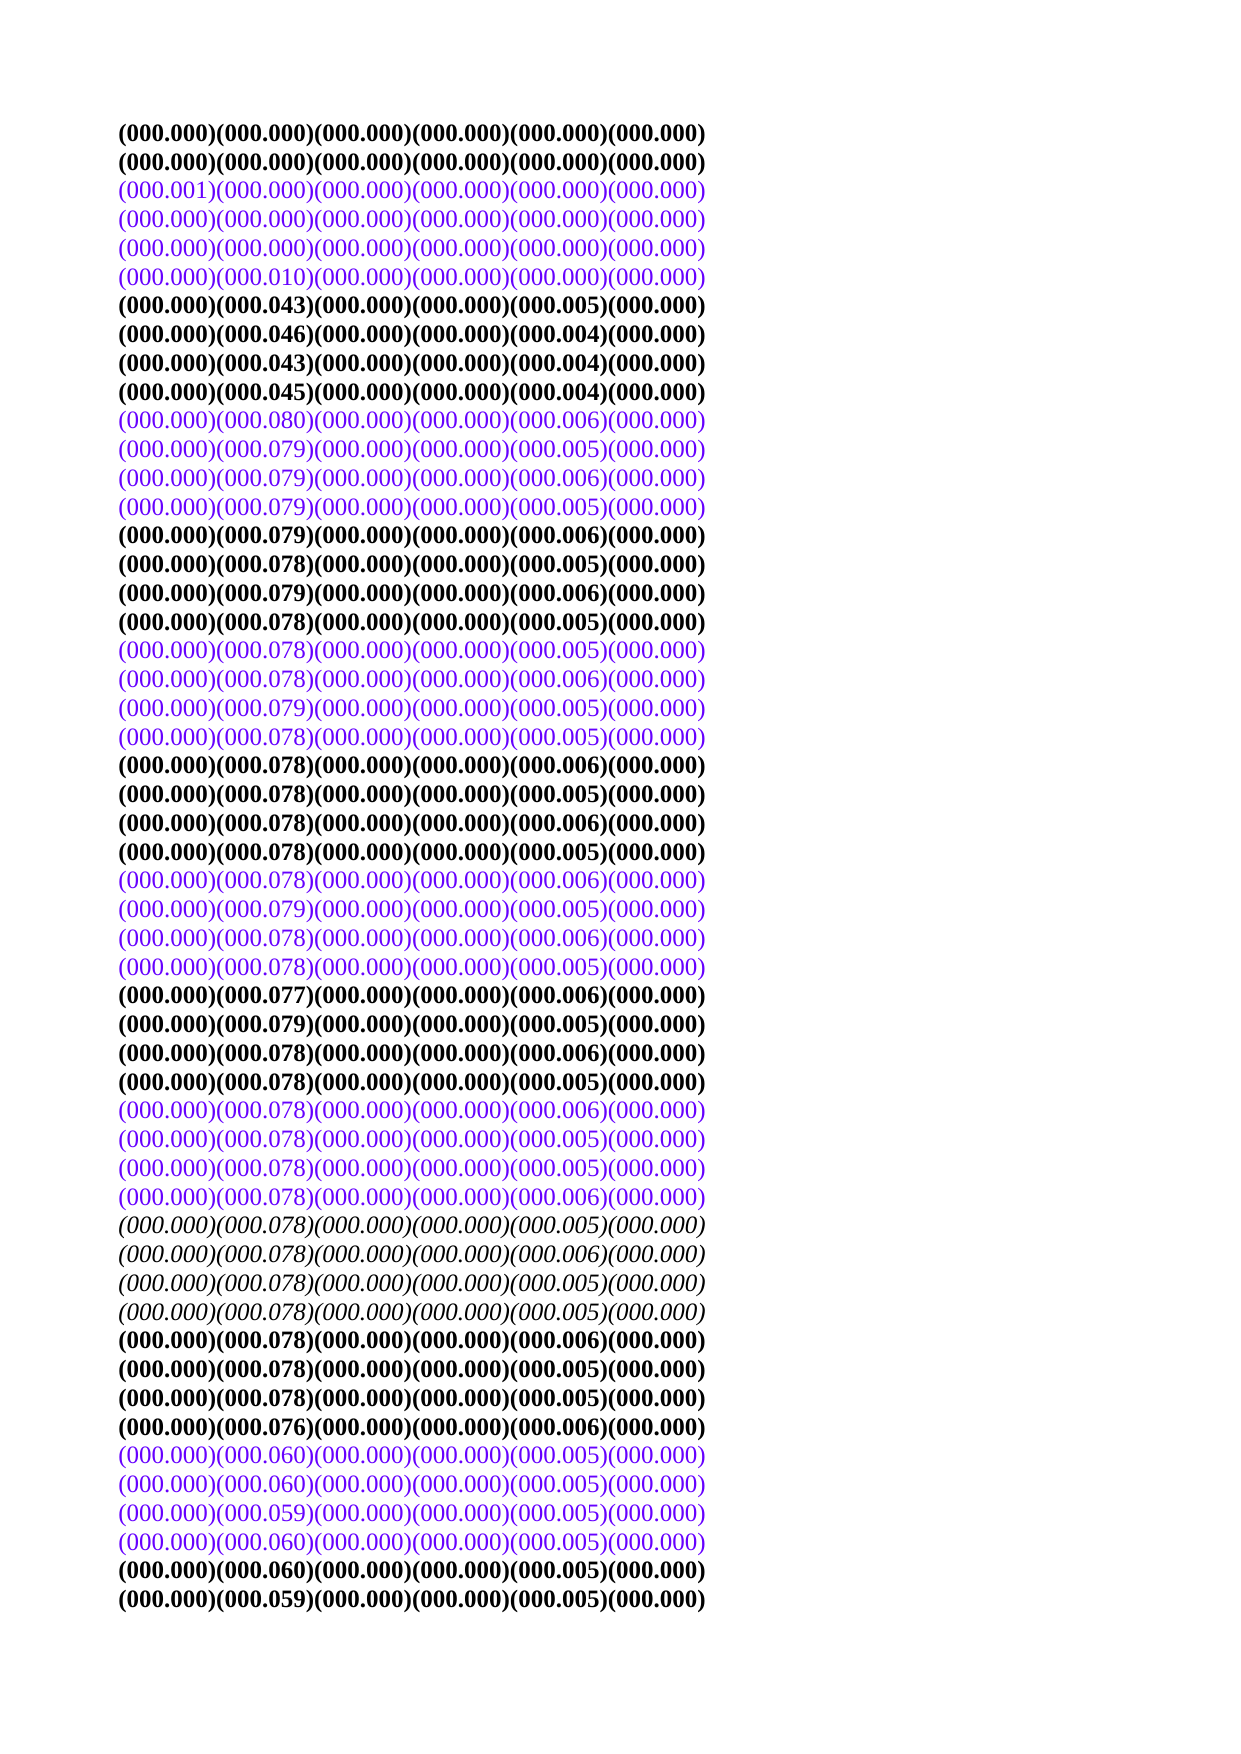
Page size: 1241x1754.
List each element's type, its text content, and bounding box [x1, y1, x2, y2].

text (000.000)(000.078)(000.000)(000.000)(000.006)(000.000) [118, 1239, 1122, 1268]
text (000.000)(000.000)(000.000)(000.000)(000.000)(000.000) [118, 118, 1122, 147]
text (000.000)(000.078)(000.000)(000.000)(000.005)(000.000) [118, 1124, 1122, 1153]
text (000.000)(000.046)(000.000)(000.000)(000.004)(000.000) [118, 319, 1122, 348]
text (000.000)(000.078)(000.000)(000.000)(000.005)(000.000) [118, 1383, 1122, 1412]
text (000.000)(000.078)(000.000)(000.000)(000.005)(000.000) [118, 549, 1122, 578]
text (000.000)(000.079)(000.000)(000.000)(000.005)(000.000) [118, 492, 1122, 521]
text (000.000)(000.078)(000.000)(000.000)(000.005)(000.000) [118, 1354, 1122, 1383]
text (000.000)(000.078)(000.000)(000.000)(000.006)(000.000) [118, 866, 1122, 894]
text (000.000)(000.079)(000.000)(000.000)(000.005)(000.000) [118, 894, 1122, 923]
text (000.000)(000.060)(000.000)(000.000)(000.005)(000.000) [118, 1469, 1122, 1498]
text (000.000)(000.078)(000.000)(000.000)(000.006)(000.000) [118, 1038, 1122, 1067]
text (000.000)(000.043)(000.000)(000.000)(000.004)(000.000) [118, 348, 1122, 377]
text (000.000)(000.078)(000.000)(000.000)(000.005)(000.000) [118, 607, 1122, 636]
text (000.000)(000.078)(000.000)(000.000)(000.005)(000.000) [118, 1153, 1122, 1182]
text (000.000)(000.078)(000.000)(000.000)(000.005)(000.000) [118, 779, 1122, 808]
text (000.000)(000.078)(000.000)(000.000)(000.005)(000.000) [118, 1268, 1122, 1297]
text (000.000)(000.078)(000.000)(000.000)(000.006)(000.000) [118, 751, 1122, 779]
text (000.000)(000.060)(000.000)(000.000)(000.005)(000.000) [118, 1556, 1122, 1584]
text (000.001)(000.000)(000.000)(000.000)(000.000)(000.000) [118, 176, 1122, 204]
text (000.000)(000.078)(000.000)(000.000)(000.006)(000.000) [118, 1326, 1122, 1354]
text (000.000)(000.077)(000.000)(000.000)(000.006)(000.000) [118, 981, 1122, 1009]
text (000.000)(000.080)(000.000)(000.000)(000.006)(000.000) [118, 406, 1122, 434]
text (000.000)(000.078)(000.000)(000.000)(000.005)(000.000) [118, 952, 1122, 981]
text (000.000)(000.045)(000.000)(000.000)(000.004)(000.000) [118, 377, 1122, 406]
text (000.000)(000.000)(000.000)(000.000)(000.000)(000.000) [118, 233, 1122, 262]
text (000.000)(000.043)(000.000)(000.000)(000.005)(000.000) [118, 291, 1122, 319]
text (000.000)(000.060)(000.000)(000.000)(000.005)(000.000) [118, 1441, 1122, 1469]
text (000.000)(000.000)(000.000)(000.000)(000.000)(000.000) [118, 204, 1122, 233]
text (000.000)(000.078)(000.000)(000.000)(000.005)(000.000) [118, 722, 1122, 751]
text (000.000)(000.059)(000.000)(000.000)(000.005)(000.000) [118, 1584, 1122, 1613]
text (000.000)(000.079)(000.000)(000.000)(000.005)(000.000) [118, 693, 1122, 722]
text (000.000)(000.078)(000.000)(000.000)(000.006)(000.000) [118, 1096, 1122, 1124]
text (000.000)(000.060)(000.000)(000.000)(000.005)(000.000) [118, 1527, 1122, 1556]
text (000.000)(000.079)(000.000)(000.000)(000.005)(000.000) [118, 1009, 1122, 1038]
text (000.000)(000.078)(000.000)(000.000)(000.005)(000.000) [118, 1297, 1122, 1326]
text (000.000)(000.079)(000.000)(000.000)(000.006)(000.000) [118, 521, 1122, 549]
text (000.000)(000.079)(000.000)(000.000)(000.005)(000.000) [118, 434, 1122, 463]
text (000.000)(000.078)(000.000)(000.000)(000.006)(000.000) [118, 808, 1122, 837]
text (000.000)(000.059)(000.000)(000.000)(000.005)(000.000) [118, 1498, 1122, 1527]
text (000.000)(000.078)(000.000)(000.000)(000.005)(000.000) [118, 1067, 1122, 1096]
text (000.000)(000.078)(000.000)(000.000)(000.006)(000.000) [118, 664, 1122, 693]
text (000.000)(000.010)(000.000)(000.000)(000.000)(000.000) [118, 262, 1122, 291]
text (000.000)(000.000)(000.000)(000.000)(000.000)(000.000) [118, 147, 1122, 176]
text (000.000)(000.076)(000.000)(000.000)(000.006)(000.000) [118, 1412, 1122, 1441]
text (000.000)(000.078)(000.000)(000.000)(000.005)(000.000) [118, 837, 1122, 866]
text (000.000)(000.078)(000.000)(000.000)(000.006)(000.000) [118, 923, 1122, 952]
text (000.000)(000.078)(000.000)(000.000)(000.005)(000.000) [118, 1211, 1122, 1239]
text (000.000)(000.079)(000.000)(000.000)(000.006)(000.000) [118, 463, 1122, 492]
text (000.000)(000.078)(000.000)(000.000)(000.006)(000.000) [118, 1182, 1122, 1211]
text (000.000)(000.078)(000.000)(000.000)(000.005)(000.000) [118, 636, 1122, 664]
text (000.000)(000.079)(000.000)(000.000)(000.006)(000.000) [118, 578, 1122, 607]
